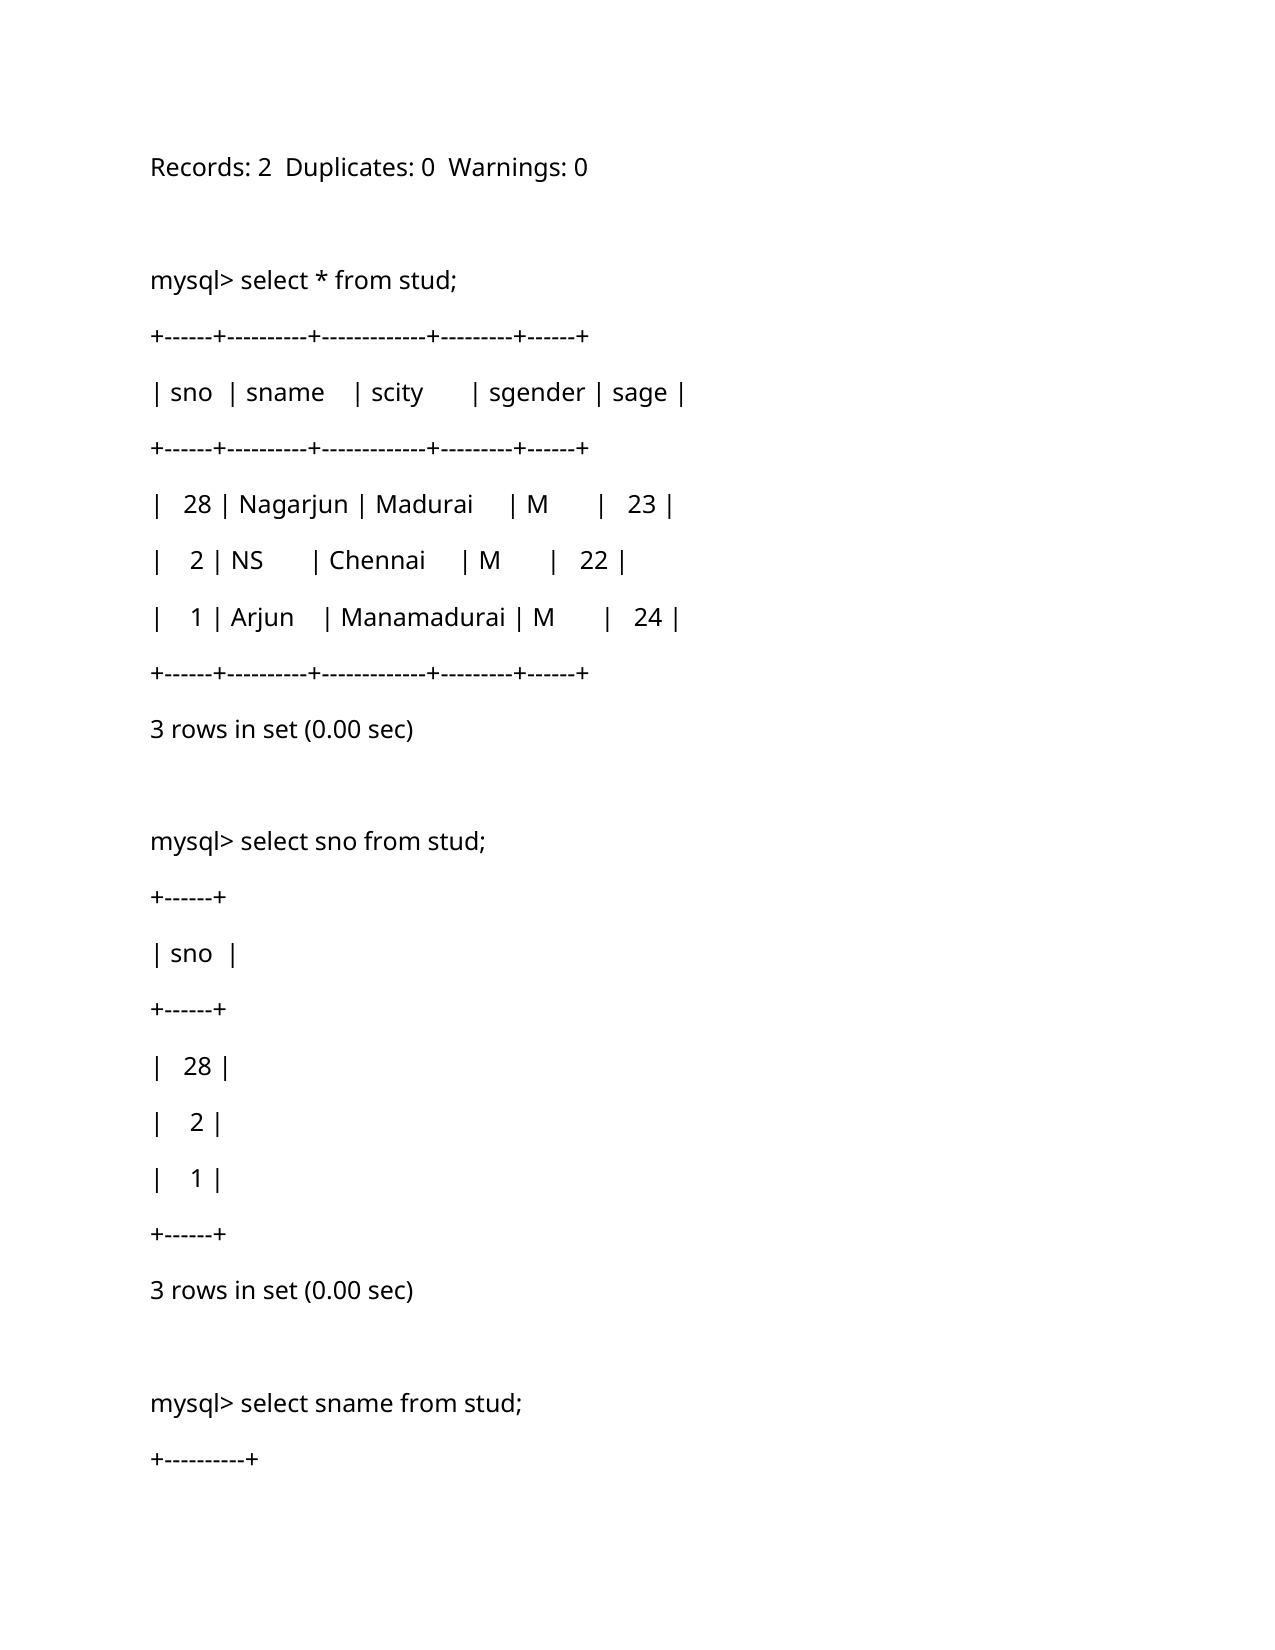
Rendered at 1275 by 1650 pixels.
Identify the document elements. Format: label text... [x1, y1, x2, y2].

text 3 rows in set (0.00 sec) [150, 711, 1125, 746]
text +----------+ [150, 1441, 1125, 1475]
text +------+ [150, 1217, 1125, 1251]
text | sno | sname | scity | sgender | sage | [150, 374, 1125, 409]
text +------+----------+-------------+---------+------+ [150, 431, 1125, 465]
text mysql> select sno from stud; [150, 824, 1125, 858]
text +------+----------+-------------+---------+------+ [150, 318, 1125, 352]
text +------+----------+-------------+---------+------+ [150, 655, 1125, 689]
text mysql> select sname from stud; [150, 1385, 1125, 1419]
text | 28 | [150, 1048, 1125, 1082]
text +------+ [150, 880, 1125, 914]
text | 1 | [150, 1161, 1125, 1195]
text | 1 | Arjun | Manamadurai | M | 24 | [150, 599, 1125, 633]
text | 28 | Nagarjun | Madurai | M | 23 | [150, 487, 1125, 521]
text | 2 | NS | Chennai | M | 22 | [150, 543, 1125, 577]
text mysql> select * from stud; [150, 262, 1125, 296]
text | sno | [150, 936, 1125, 970]
text +------+ [150, 992, 1125, 1026]
text Records: 2 Duplicates: 0 Warnings: 0 [150, 150, 1125, 184]
text 3 rows in set (0.00 sec) [150, 1273, 1125, 1307]
text | 2 | [150, 1104, 1125, 1138]
